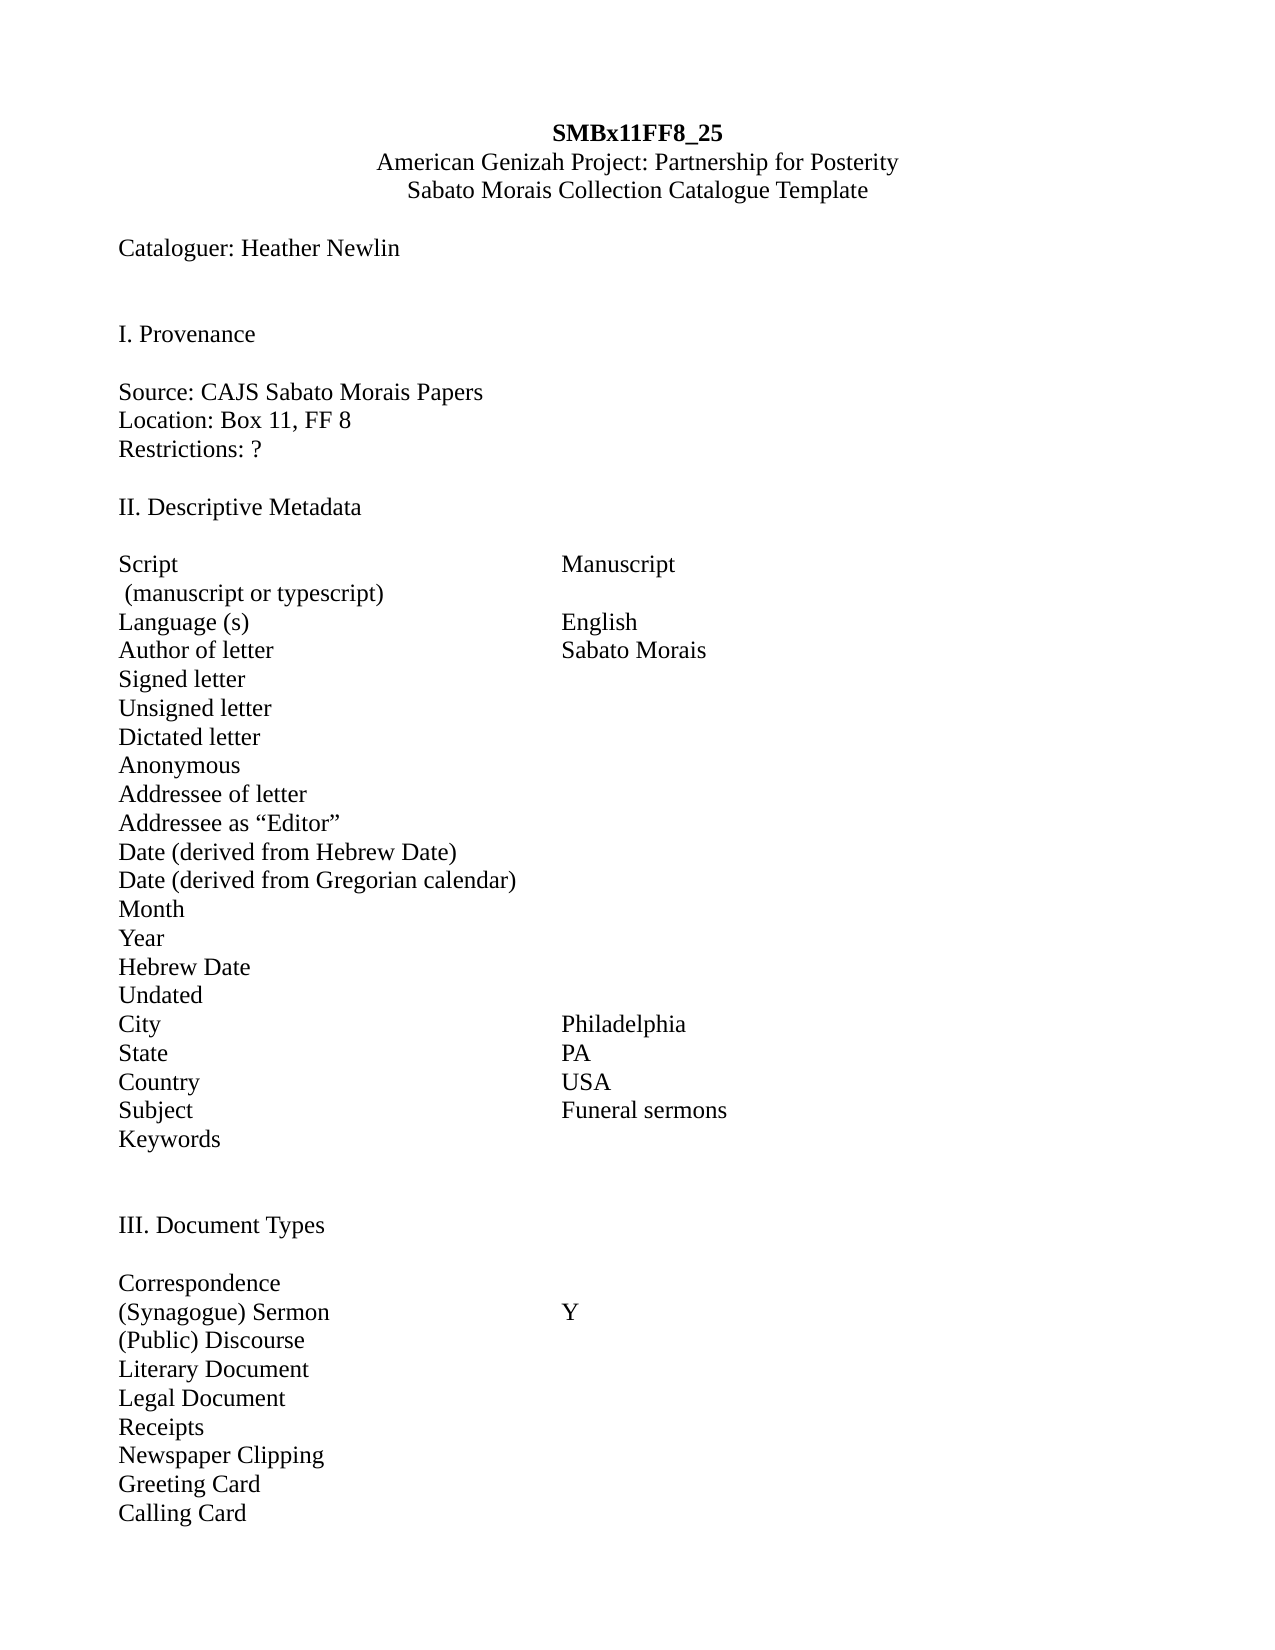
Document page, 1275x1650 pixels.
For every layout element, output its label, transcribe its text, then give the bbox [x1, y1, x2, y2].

text Unsigned letter [118, 693, 1157, 722]
text (Synagogue) Sermon Y [118, 1297, 1157, 1326]
text Signed letter [118, 664, 1157, 693]
text Hebrew Date [118, 952, 1157, 981]
text Correspondence [118, 1268, 1157, 1297]
text Addressee of letter [118, 779, 1157, 808]
text Date (derived from Hebrew Date) [118, 837, 1157, 866]
text City Philadelphia [118, 1009, 1157, 1038]
text Anonymous [118, 751, 1157, 779]
text III. Document Types [118, 1211, 1157, 1239]
text Month [118, 894, 1157, 923]
text State PA [118, 1038, 1157, 1067]
text Source: CAJS Sabato Morais Papers [118, 377, 1157, 406]
text SMBx11FF8_25 [118, 118, 1157, 147]
text Receipts [118, 1412, 1157, 1441]
text Country USA [118, 1067, 1157, 1096]
text Date (derived from Gregorian calendar) [118, 866, 1157, 894]
text (Public) Discourse [118, 1326, 1157, 1354]
text Sabato Morais Collection Catalogue Template [118, 176, 1157, 204]
text Year [118, 923, 1157, 952]
text Keywords [118, 1124, 1157, 1153]
text Dictated letter [118, 722, 1157, 751]
text Undated [118, 981, 1157, 1009]
text Legal Document [118, 1383, 1157, 1412]
text Location: Box 11, FF 8 [118, 406, 1157, 434]
text Calling Card [118, 1498, 1157, 1527]
text I. Provenance [118, 319, 1157, 348]
text Literary Document [118, 1354, 1157, 1383]
text Subject Funeral sermons [118, 1096, 1157, 1124]
text Addressee as “Editor” [118, 808, 1157, 837]
text Restrictions: ? [118, 434, 1157, 463]
text Newspaper Clipping [118, 1441, 1157, 1469]
text Script Manuscript [118, 549, 1157, 578]
text American Genizah Project: Partnership for Posterity [118, 147, 1157, 176]
text Greeting Card [118, 1469, 1157, 1498]
text Author of letter Sabato Morais [118, 636, 1157, 664]
text Cataloguer: Heather Newlin [118, 233, 1157, 262]
text Language (s) English [118, 607, 1157, 636]
text II. Descriptive Metadata [118, 492, 1157, 521]
text (manuscript or typescript) [118, 578, 1157, 607]
